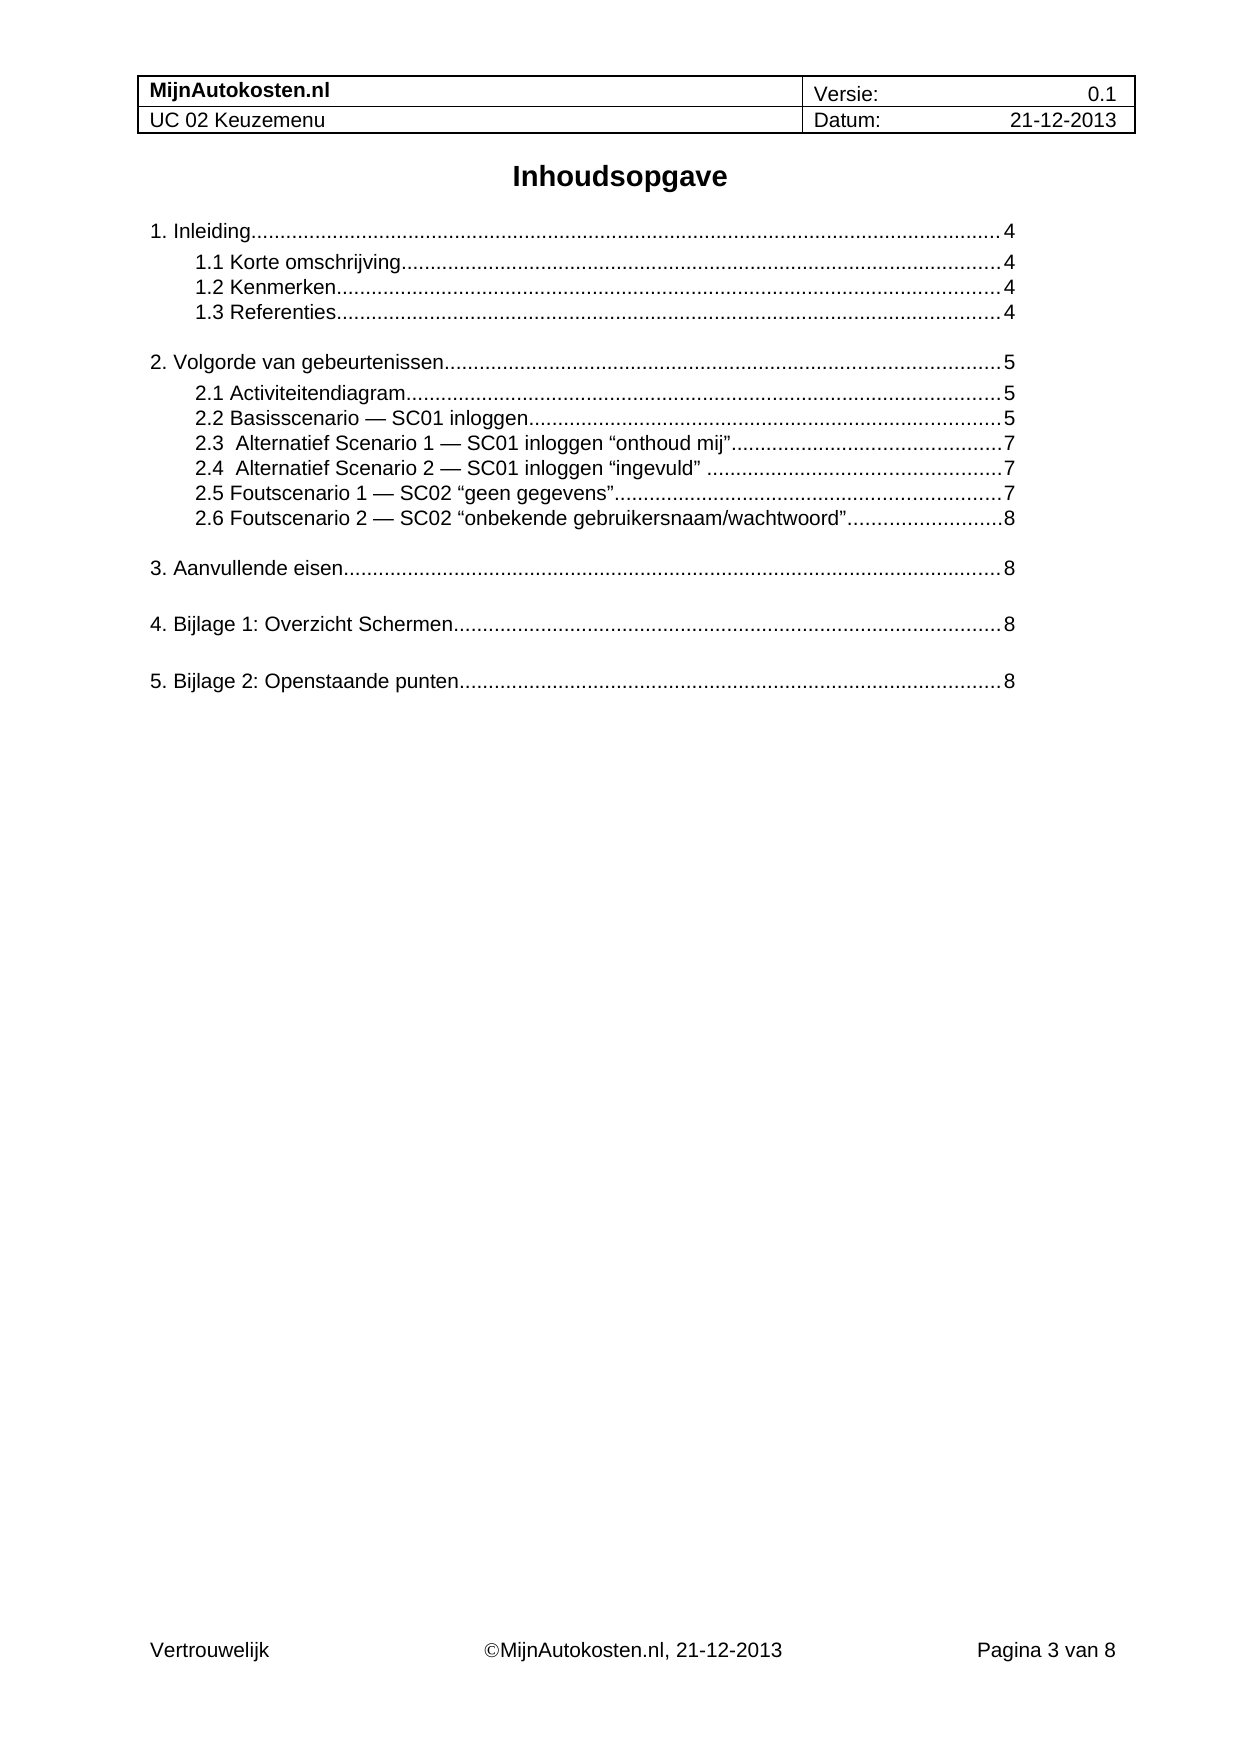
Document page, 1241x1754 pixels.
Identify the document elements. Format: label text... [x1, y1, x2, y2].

text 1.1 Korte omschrijving 4 [195, 249, 1015, 274]
text 1.2 Kenmerken 4 [195, 274, 1015, 299]
text 2.6 Foutscenario 2 — SC02 “onbekende gebruikersnaam/wachtwoord” 8 [195, 505, 1015, 530]
text 1. Inleiding 4 [150, 217, 1015, 242]
text 2.3 Alternatief Scenario 1 — SC01 inloggen “onthoud mij” 7 [195, 430, 1015, 455]
text 4. Bijlage 1: Overzicht Schermen 8 [150, 611, 1015, 636]
text 3. Aanvullende eisen 8 [150, 555, 1015, 580]
text 2.4 Alternatief Scenario 2 — SC01 inloggen “ingevuld” 7 [195, 455, 1015, 480]
text 2.5 Foutscenario 1 — SC02 “geen gegevens” 7 [195, 480, 1015, 505]
text 1.3 Referenties 4 [195, 299, 1015, 324]
text 2.2 Basisscenario — SC01 inloggen 5 [195, 405, 1015, 430]
subtitle Inhoudsopgave [150, 159, 1090, 192]
text 2.1 Activiteitendiagram 5 [195, 380, 1015, 405]
text 5. Bijlage 2: Openstaande punten 8 [150, 667, 1015, 692]
text 2. Volgorde van gebeurtenissen 5 [150, 349, 1015, 374]
